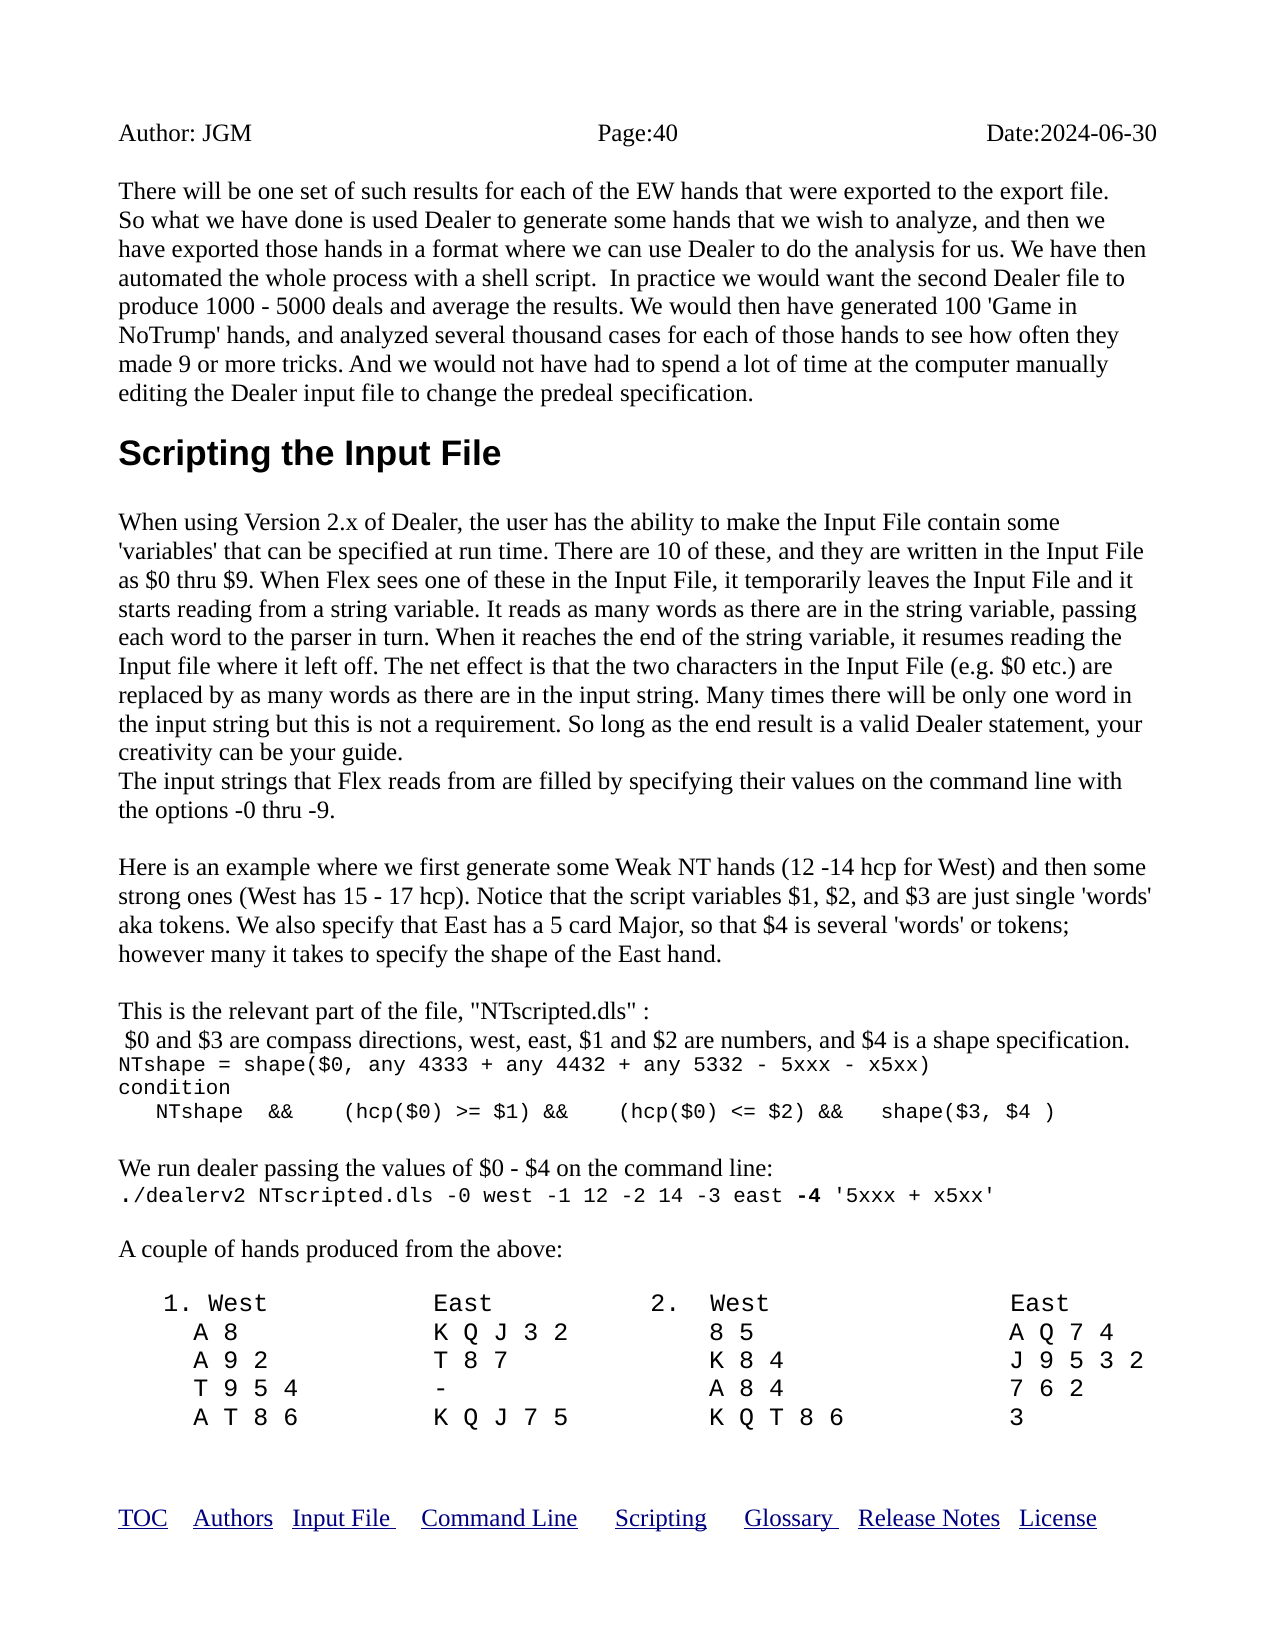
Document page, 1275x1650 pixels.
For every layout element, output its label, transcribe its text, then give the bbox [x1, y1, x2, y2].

text This is the relevant part of the file, "NTscripted.dls" : [118, 996, 1157, 1025]
text T 9 5 4 - A 8 4 7 6 2 [118, 1376, 1157, 1404]
subtitle Scripting the Input File [118, 432, 1157, 473]
text NTshape = shape($0, any 4333 + any 4432 + any 5332 - 5xxx - x5xx) [118, 1054, 1157, 1077]
text $0 and $3 are compass directions, west, east, $1 and $2 are numbers, and $4 is a shape specification. [118, 1025, 1157, 1054]
text A T 8 6 K Q J 7 5 K Q T 8 6 3 [118, 1404, 1157, 1432]
text Here is an example where we first generate some Weak NT hands (12 -14 hcp for West) and then some strong ones (West has 15 - 17 hcp). Notice that the script variables $1, $2, and $3 are just single 'words' aka tokens. We also specify that East has a 5 card Major, so that $4 is several 'words' or tokens; however many it takes to specify the shape of the East hand. [118, 852, 1157, 967]
text A 9 2 T 8 7 K 8 4 J 9 5 3 2 [118, 1347, 1157, 1376]
text NTshape && (hcp($0) >= $1) && (hcp($0) <= $2) && shape($3, $4 ) [118, 1101, 1157, 1124]
text condition [118, 1077, 1157, 1101]
text So what we have done is used Dealer to generate some hands that we wish to analyze, and then we have exported those hands in a format where we can use Dealer to do the analysis for us. We have then automated the whole process with a shell script. In practice we would want the second Dealer file to produce 1000 - 5000 deals and average the results. We would then have generated 100 'Game in NoTrump' hands, and analyzed several thousand cases for each of those hands to see how often they made 9 or more tricks. And we would not have had to spend a lot of time at the computer manually editing the Dealer input file to change the predeal specification. [118, 205, 1157, 406]
text A couple of hands produced from the above: [118, 1234, 1157, 1262]
text A 8 K Q J 3 2 8 5 A Q 7 4 [118, 1319, 1157, 1347]
text We run dealer passing the values of $0 - $4 on the command line: [118, 1153, 1157, 1182]
text 1. West East 2. West East [118, 1291, 1157, 1319]
text There will be one set of such results for each of the EW hands that were exported to the export file. [118, 176, 1157, 205]
text The input strings that Flex reads from are filled by specifying their values on the command line with the options -0 thru -9. [118, 766, 1157, 824]
text When using Version 2.x of Dealer, the user has the ability to make the Input File contain some 'variables' that can be specified at run time. There are 10 of these, and they are written in the Input File as $0 thru $9. When Flex sees one of these in the Input File, it temporarily leaves the Input File and it starts reading from a string variable. It reads as many words as there are in the string variable, passing each word to the parser in turn. When it reaches the end of the string variable, it resumes reading the Input file where it left off. The net effect is that the two characters in the Input File (e.g. $0 etc.) are replaced by as many words as there are in the input string. Many times there will be only one word in the input string but this is not a requirement. So long as the end result is a valid Dealer statement, your creativity can be your guide. [118, 507, 1157, 766]
text ./dealerv2 NTscripted.dls -0 west -1 12 -2 14 -3 east -4 '5xxx + x5xx' [118, 1182, 1157, 1210]
